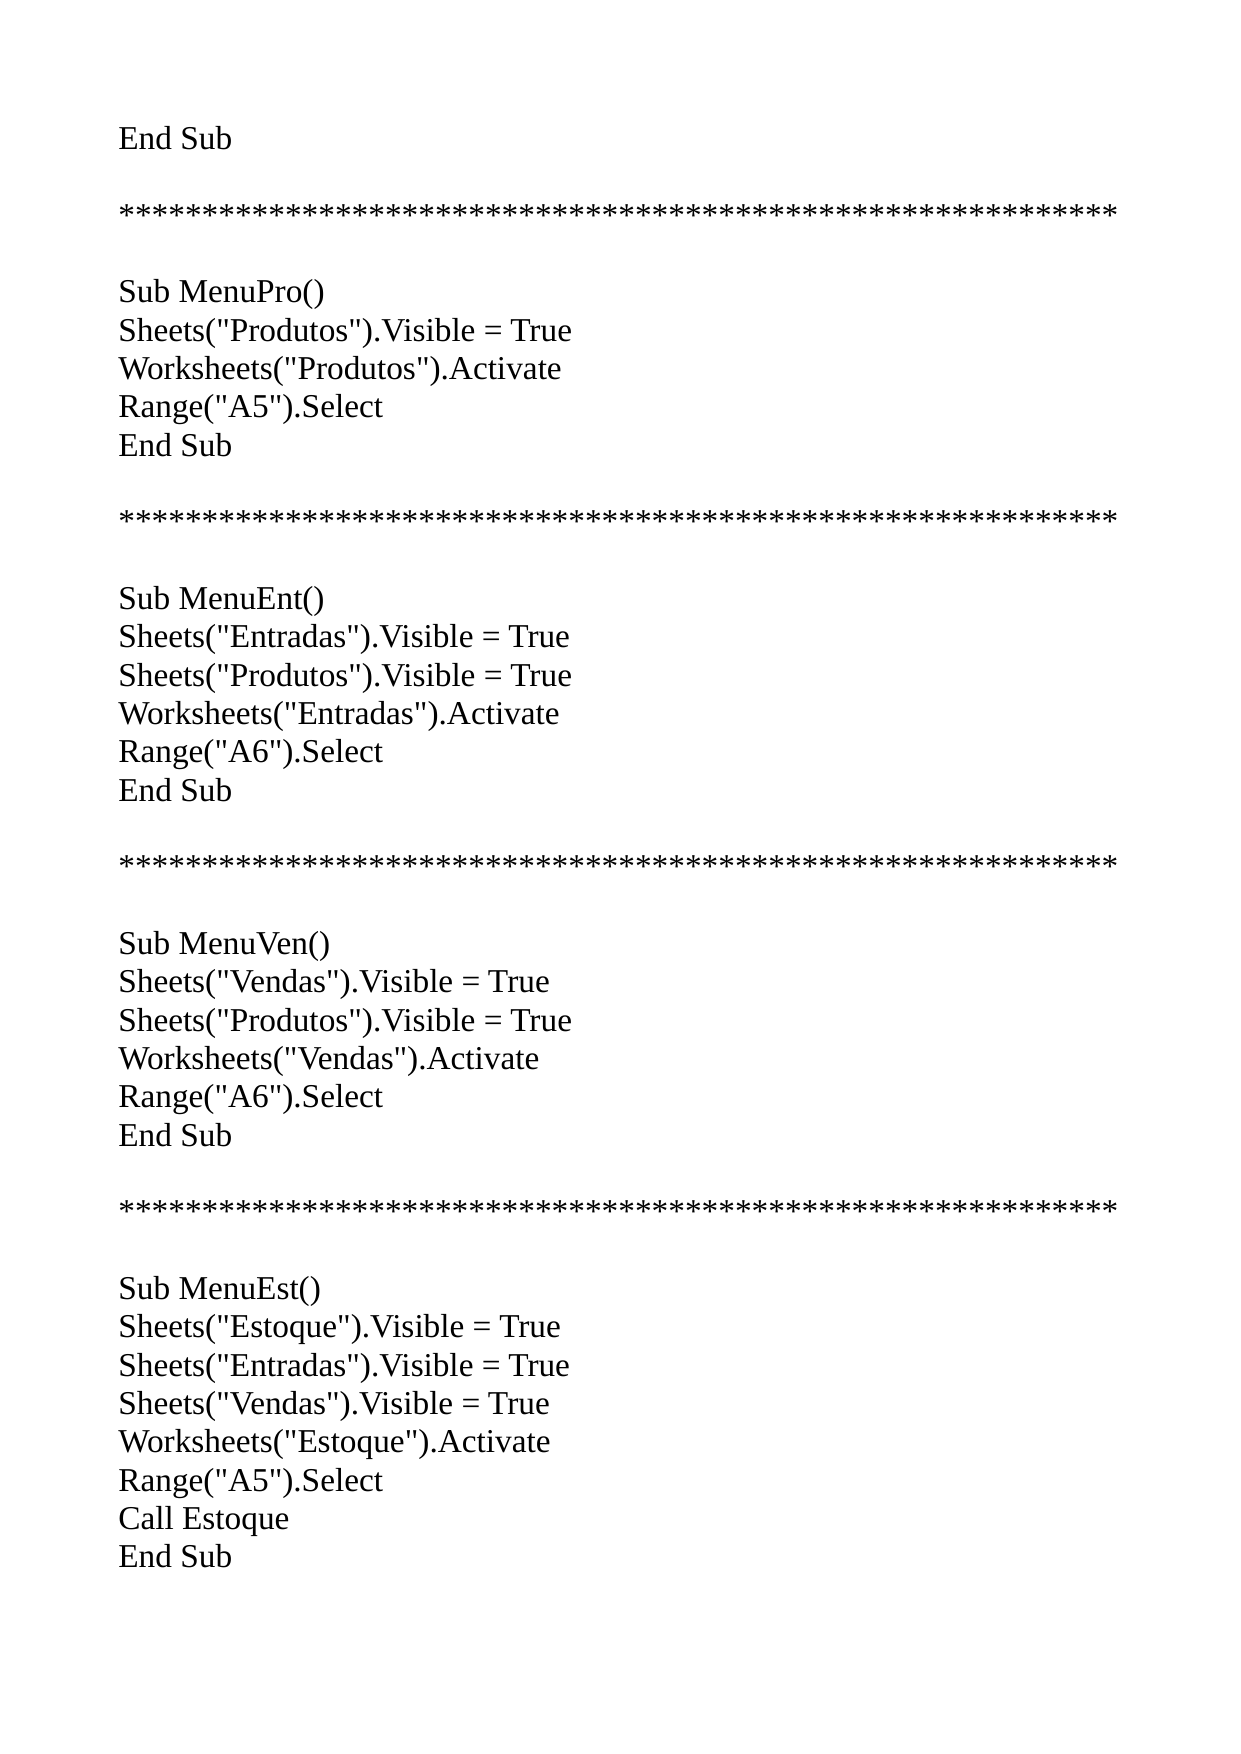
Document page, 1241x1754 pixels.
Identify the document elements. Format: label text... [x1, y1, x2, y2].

text Sub MenuVen() [118, 923, 1122, 961]
text Sheets("Produtos").Visible = True [118, 310, 1122, 348]
text End Sub [118, 118, 1122, 156]
text Range("A5").Select [118, 386, 1122, 425]
text Worksheets("Produtos").Activate [118, 348, 1122, 386]
text End Sub [118, 1536, 1122, 1575]
text Sheets("Produtos").Visible = True [118, 1000, 1122, 1038]
text Sub MenuEnt() [118, 578, 1122, 616]
text Sub MenuEst() [118, 1268, 1122, 1306]
text ************************************************************ [118, 501, 1122, 540]
text Worksheets("Estoque").Activate [118, 1421, 1122, 1460]
text ************************************************************ [118, 846, 1122, 885]
text Sheets("Estoque").Visible = True [118, 1306, 1122, 1345]
text Sheets("Entradas").Visible = True [118, 1345, 1122, 1383]
text Sheets("Entradas").Visible = True [118, 616, 1122, 655]
text Call Estoque [118, 1498, 1122, 1536]
text Worksheets("Entradas").Activate [118, 693, 1122, 731]
text Sub MenuPro() [118, 271, 1122, 310]
text ************************************************************ [118, 1191, 1122, 1230]
text End Sub [118, 770, 1122, 808]
text End Sub [118, 1115, 1122, 1153]
text Sheets("Vendas").Visible = True [118, 1383, 1122, 1421]
text Range("A5").Select [118, 1460, 1122, 1498]
text Worksheets("Vendas").Activate [118, 1038, 1122, 1076]
text Range("A6").Select [118, 731, 1122, 770]
text Sheets("Produtos").Visible = True [118, 655, 1122, 693]
text End Sub [118, 425, 1122, 463]
text Sheets("Vendas").Visible = True [118, 961, 1122, 1000]
text Range("A6").Select [118, 1076, 1122, 1115]
text ************************************************************ [118, 195, 1122, 233]
